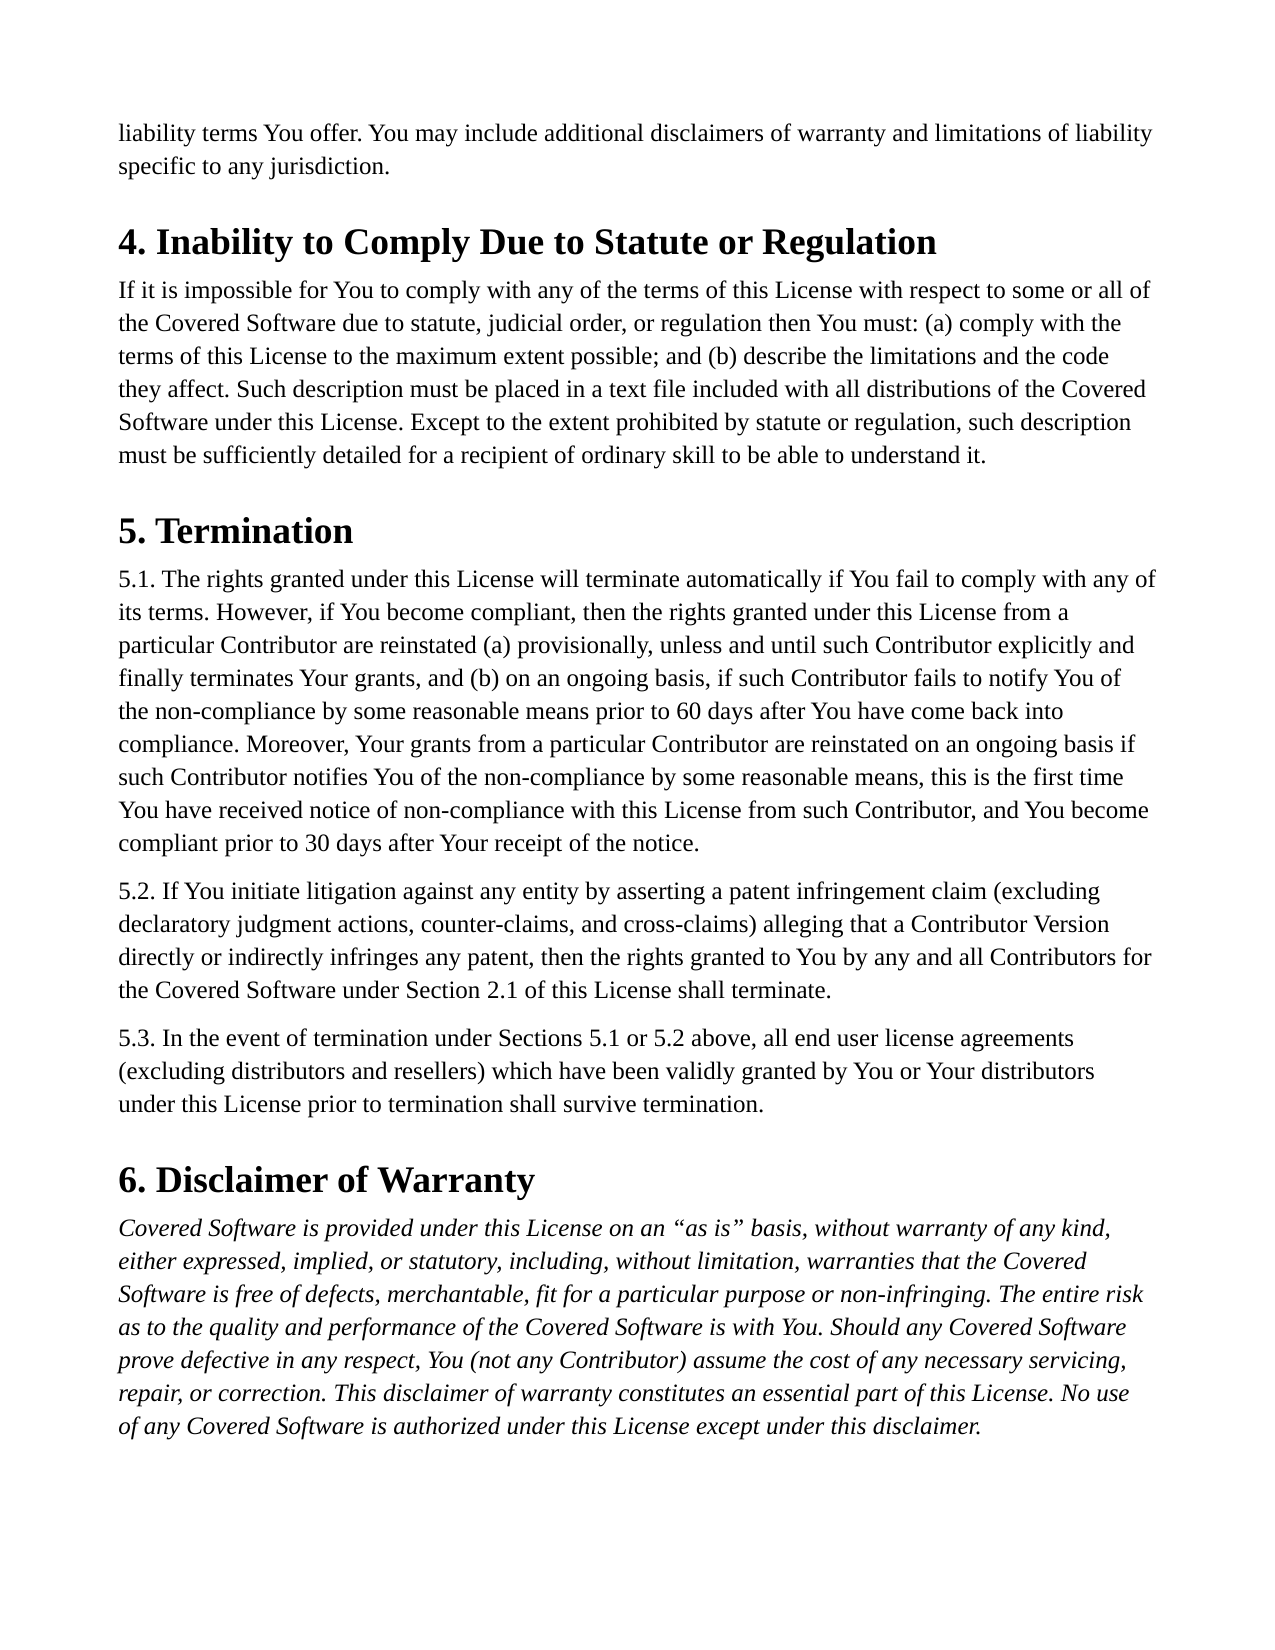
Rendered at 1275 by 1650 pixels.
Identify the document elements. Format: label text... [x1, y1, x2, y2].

text liability terms You offer. You may include additional disclaimers of warranty and limitations of liability specific to any jurisdiction. [118, 118, 1157, 180]
text Covered Software is provided under this License on an “as is” basis, without warranty of any kind, either expressed, implied, or statutory, including, without limitation, warranties that the Covered Software is free of defects, merchantable, fit for a particular purpose or non-infringing. The entire risk as to the quality and performance of the Covered Software is with You. Should any Covered Software prove defective in any respect, You (not any Contributor) assume the cost of any necessary servicing, repair, or correction. This disclaimer of warranty constitutes an essential part of this License. No use of any Covered Software is authorized under this License except under this disclaimer. [118, 1213, 1157, 1440]
subtitle 4. Inability to Comply Due to Statute or Regulation [118, 219, 1157, 263]
subtitle 6. Disclaimer of Warranty [118, 1157, 1157, 1200]
text 5.2. If You initiate litigation against any entity by asserting a patent infringement claim (excluding declaratory judgment actions, counter-claims, and cross-claims) alleging that a Contributor Version directly or indirectly infringes any patent, then the rights granted to You by any and all Contributors for the Covered Software under Section 2.1 of this License shall terminate. [118, 876, 1157, 1004]
text If it is impossible for You to comply with any of the terms of this License with respect to some or all of the Covered Software due to statute, judicial order, or regulation then You must: (a) comply with the terms of this License to the maximum extent possible; and (b) describe the limitations and the code they affect. Such description must be placed in a text file included with all distributions of the Covered Software under this License. Except to the extent prohibited by statute or regulation, such description must be sufficiently detailed for a recipient of ordinary skill to be able to understand it. [118, 275, 1157, 469]
text 5.3. In the event of termination under Sections 5.1 or 5.2 above, all end user license agreements (excluding distributors and resellers) which have been validly granted by You or Your distributors under this License prior to termination shall survive termination. [118, 1023, 1157, 1118]
subtitle 5. Termination [118, 509, 1157, 552]
text 5.1. The rights granted under this License will terminate automatically if You fail to comply with any of its terms. However, if You become compliant, then the rights granted under this License from a particular Contributor are reinstated (a) provisionally, unless and until such Contributor explicitly and finally terminates Your grants, and (b) on an ongoing basis, if such Contributor fails to notify You of the non-compliance by some reasonable means prior to 60 days after You have come back into compliance. Moreover, Your grants from a particular Contributor are reinstated on an ongoing basis if such Contributor notifies You of the non-compliance by some reasonable means, this is the first time You have received notice of non-compliance with this License from such Contributor, and You become compliant prior to 30 days after Your receipt of the notice. [118, 564, 1157, 857]
